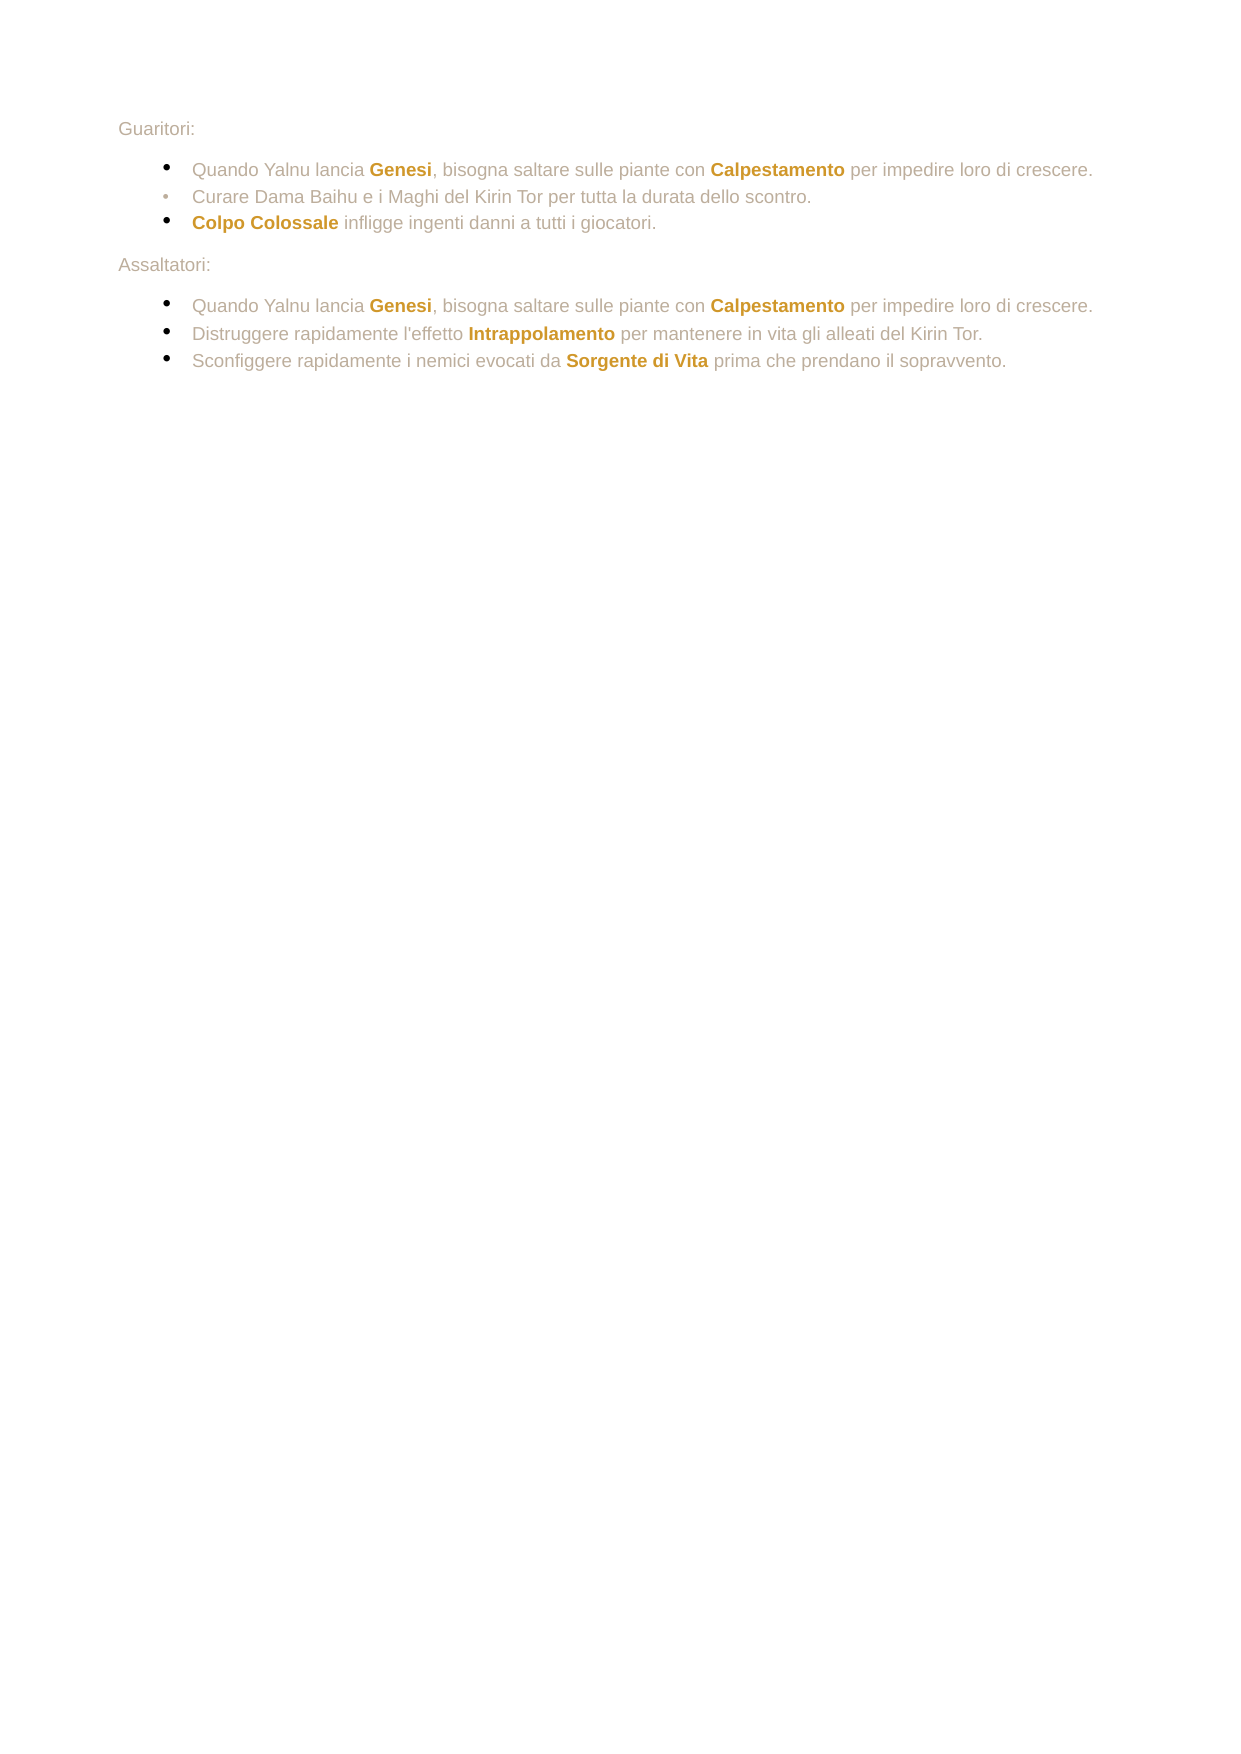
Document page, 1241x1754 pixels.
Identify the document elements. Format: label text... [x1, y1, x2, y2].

list Distruggere rapidamente l'effetto Intrappolamento per mantenere in vita gli alleati del Kirin Tor. [162, 322, 1122, 345]
list Quando Yalnu lancia Genesi, bisogna saltare sulle piante con Calpestamento per impedire loro di crescere. [162, 158, 1122, 182]
list Sconfiggere rapidamente i nemici evocati da Sorgente di Vita prima che prendano il sopravvento. [162, 350, 1122, 373]
text Assaltatori: [118, 254, 1122, 276]
list Colpo Colossale infligge ingenti danni a tutti i giocatori. [162, 212, 1122, 235]
text Guaritori: [118, 118, 1122, 140]
list Quando Yalnu lancia Genesi, bisogna saltare sulle piante con Calpestamento per impedire loro di crescere. [162, 295, 1122, 318]
list Curare Dama Baihu e i Maghi del Kirin Tor per tutta la durata dello scontro. [162, 186, 1122, 208]
